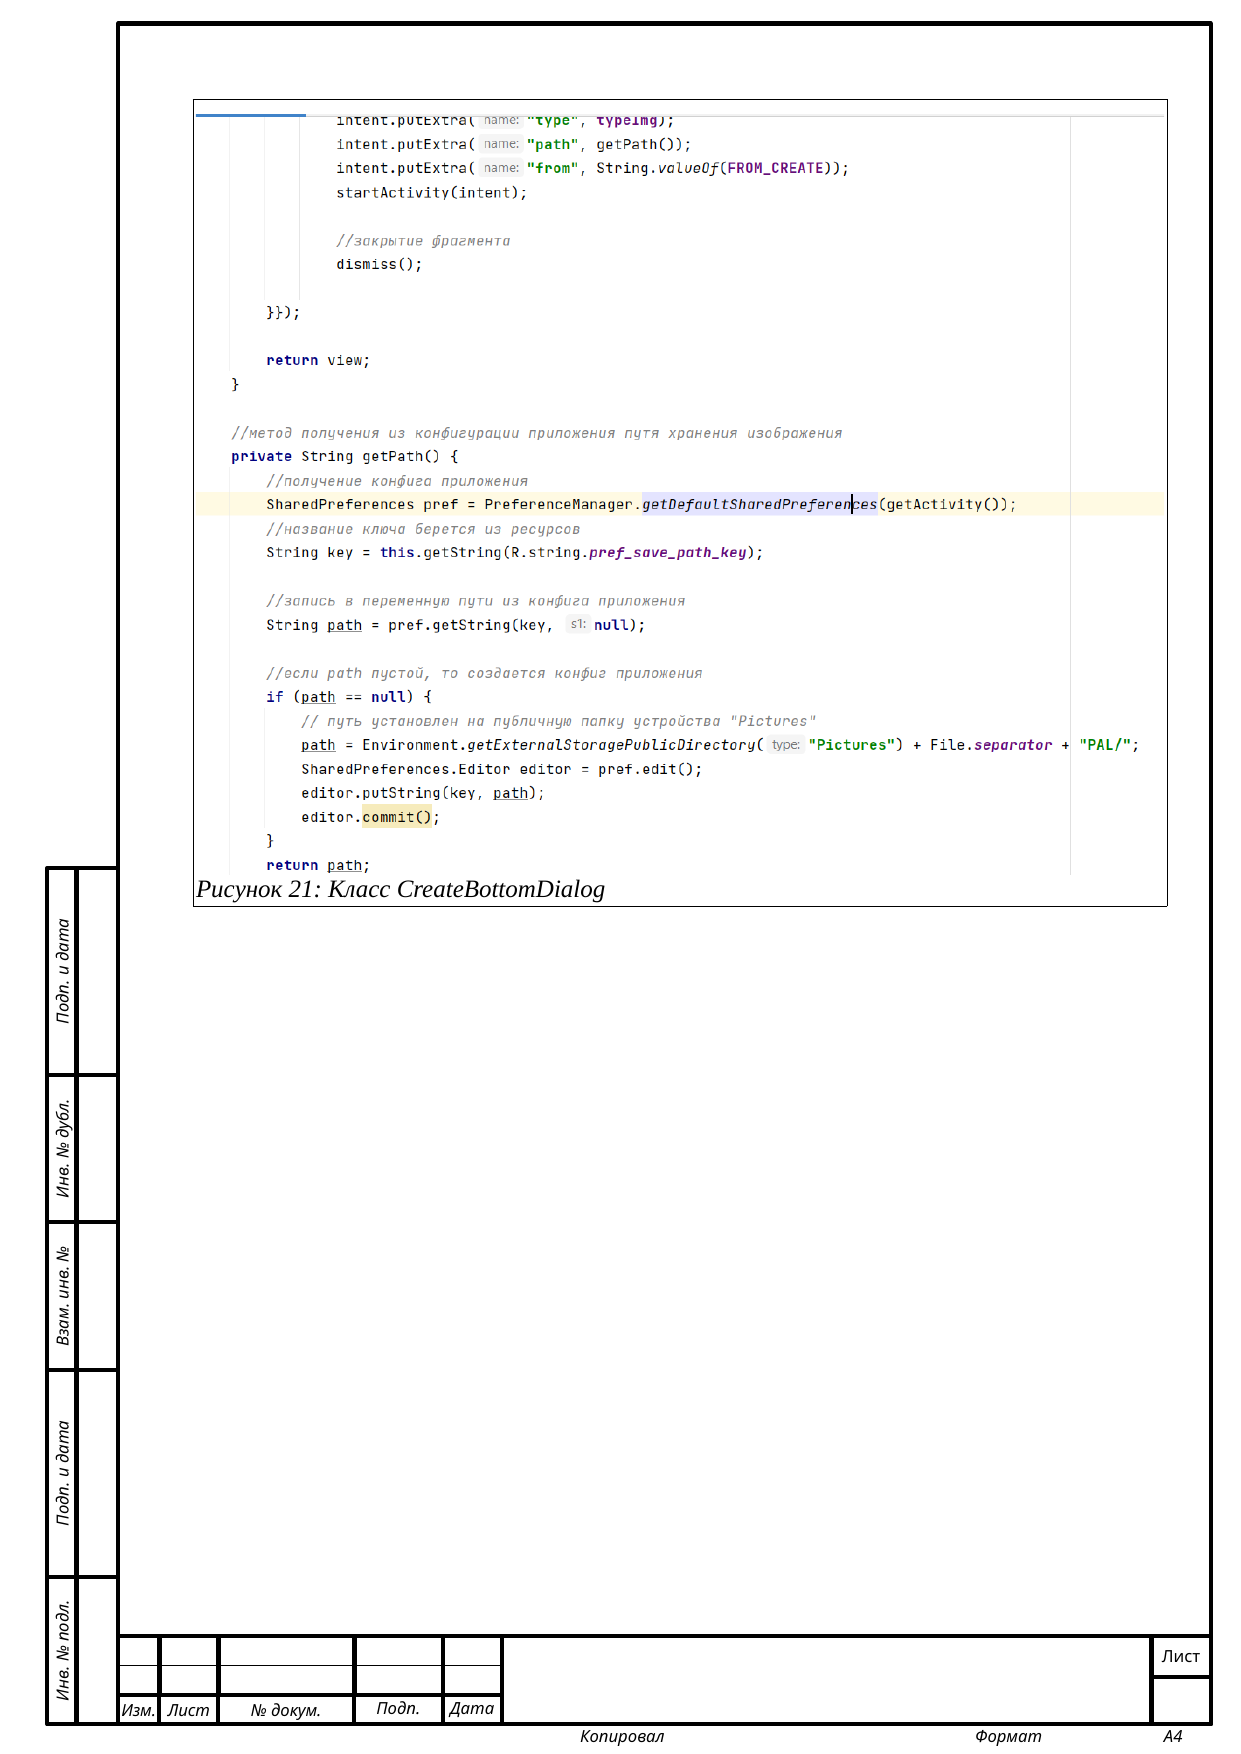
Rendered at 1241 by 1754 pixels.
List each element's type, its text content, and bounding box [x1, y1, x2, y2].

text Рисунок 21: Класс CreateBottomDialog [196, 875, 1164, 903]
picture [195, 114, 1165, 875]
